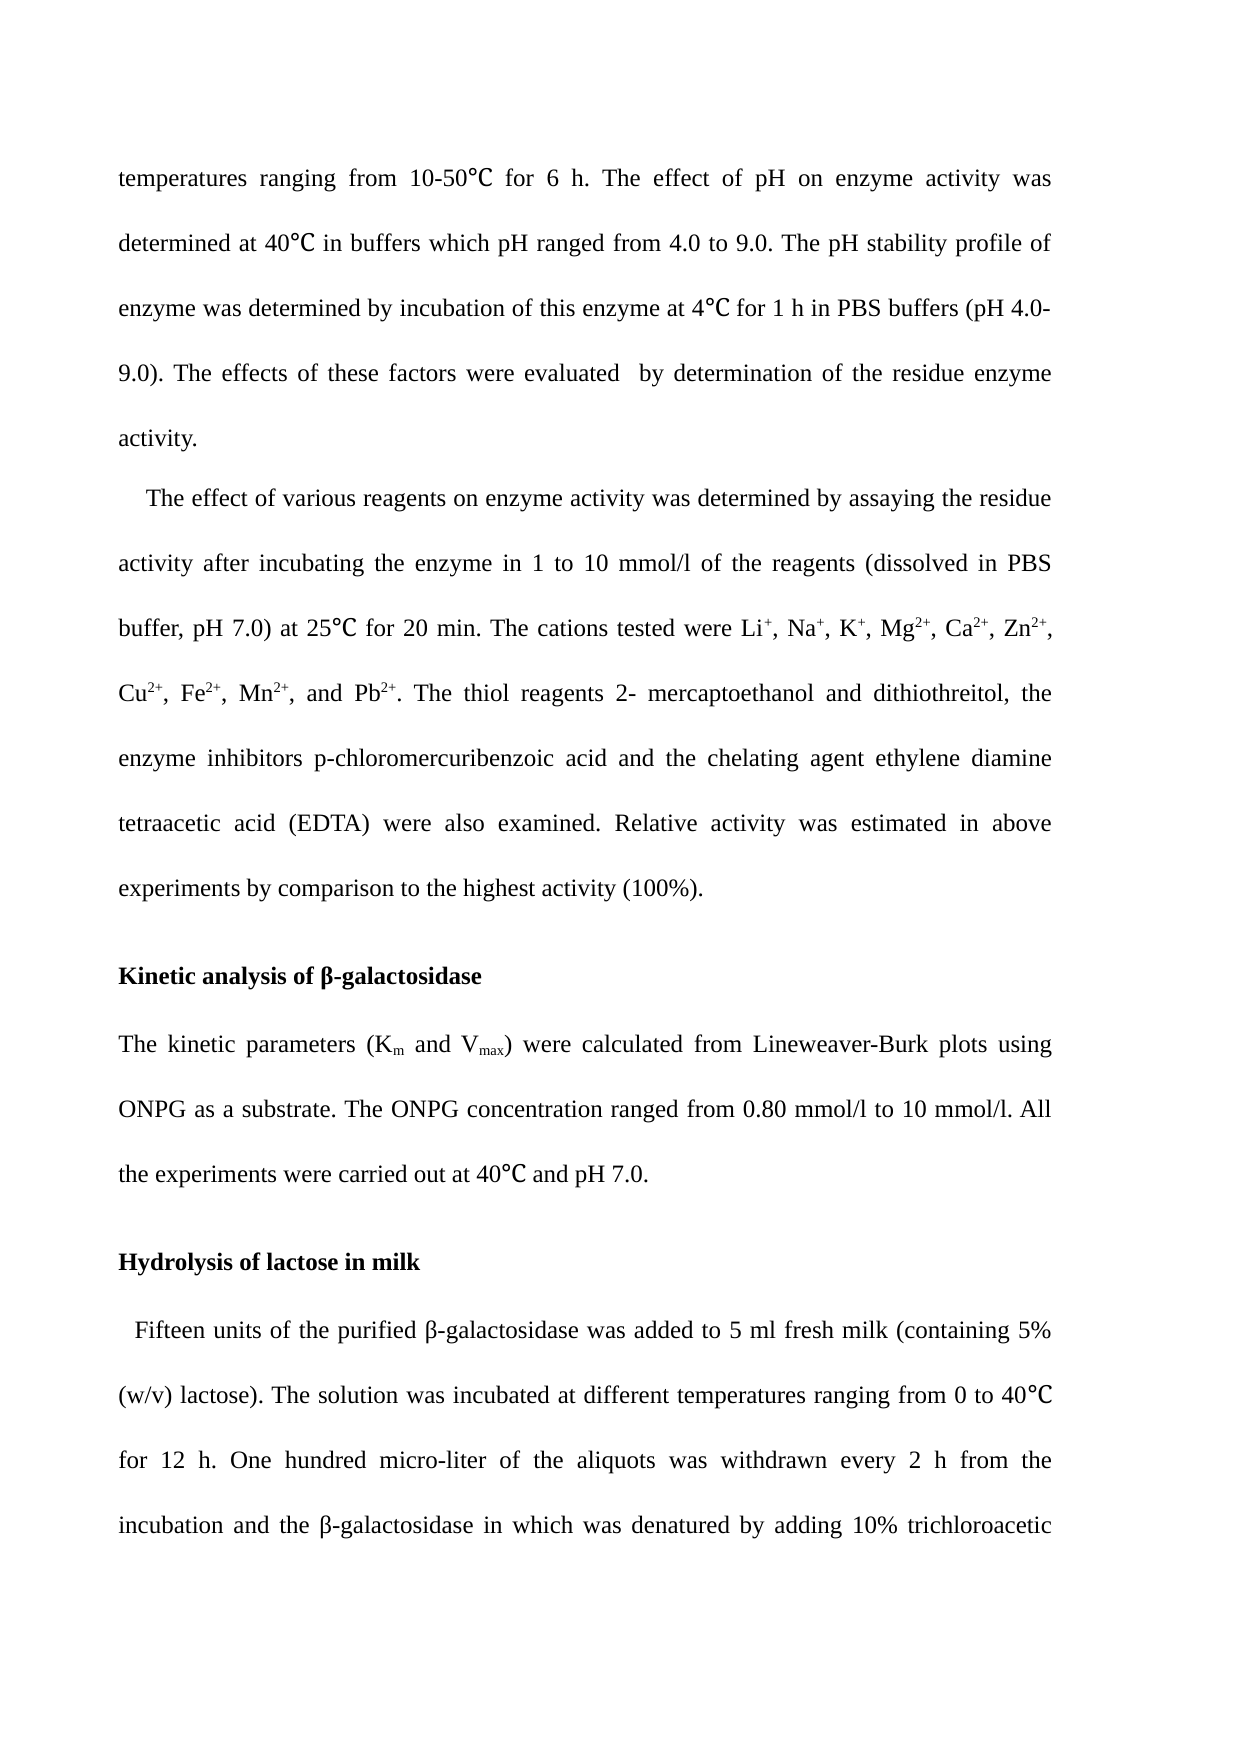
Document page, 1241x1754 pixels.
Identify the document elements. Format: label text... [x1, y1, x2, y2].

text Hydrolysis of lactose in milk [118, 1245, 1053, 1278]
text The kinetic parameters (Km and Vmax) were calculated from Lineweaver-Burk plots using ONPG as a substrate. The ONPG concentration ranged from 0.80 mmol/l to 10 mmol/l. All the experiments were carried out at 40℃ and pH 7.0. [118, 1028, 1053, 1191]
text Kinetic analysis of β-galactosidase [118, 959, 1053, 992]
text Fifteen units of the purified β-galactosidase was added to 5 ml fresh milk (containing 5% (w/v) lactose). The solution was incubated at different temperatures ranging from 0 to 40℃ for 12 h. One hundred micro-liter of the aliquots was withdrawn every 2 h from the incubation and the β-galactosidase in which was denatured by adding 10% trichloroacetic [118, 1314, 1053, 1541]
text temperatures ranging from 10-50℃ for 6 h. The effect of pH on enzyme activity was determined at 40℃ in buffers which pH ranged from 4.0 to 9.0. The pH stability profile of enzyme was determined by incubation of this enzyme at 4℃ for 1 h in PBS buffers (pH 4.0-9.0). The effects of these factors were evaluated by determination of the residue enzyme activity. [118, 162, 1053, 454]
text The effect of various reagents on enzyme activity was determined by assaying the residue activity after incubating the enzyme in 1 to 10 mmol/l of the reagents (dissolved in PBS buffer, pH 7.0) at 25℃ for 20 min. The cations tested were Li+, Na+, K+, Mg2+, Ca2+, Zn2+, Cu2+, Fe2+, Mn2+, and Pb2+. The thiol reagents 2- mercaptoethanol and dithiothreitol, the enzyme inhibitors p-chloromercuribenzoic acid and the chelating agent ethylene diamine tetraacetic acid (EDTA) were also examined. Relative activity was estimated in above experiments by comparison to the highest activity (100%). [118, 482, 1053, 905]
